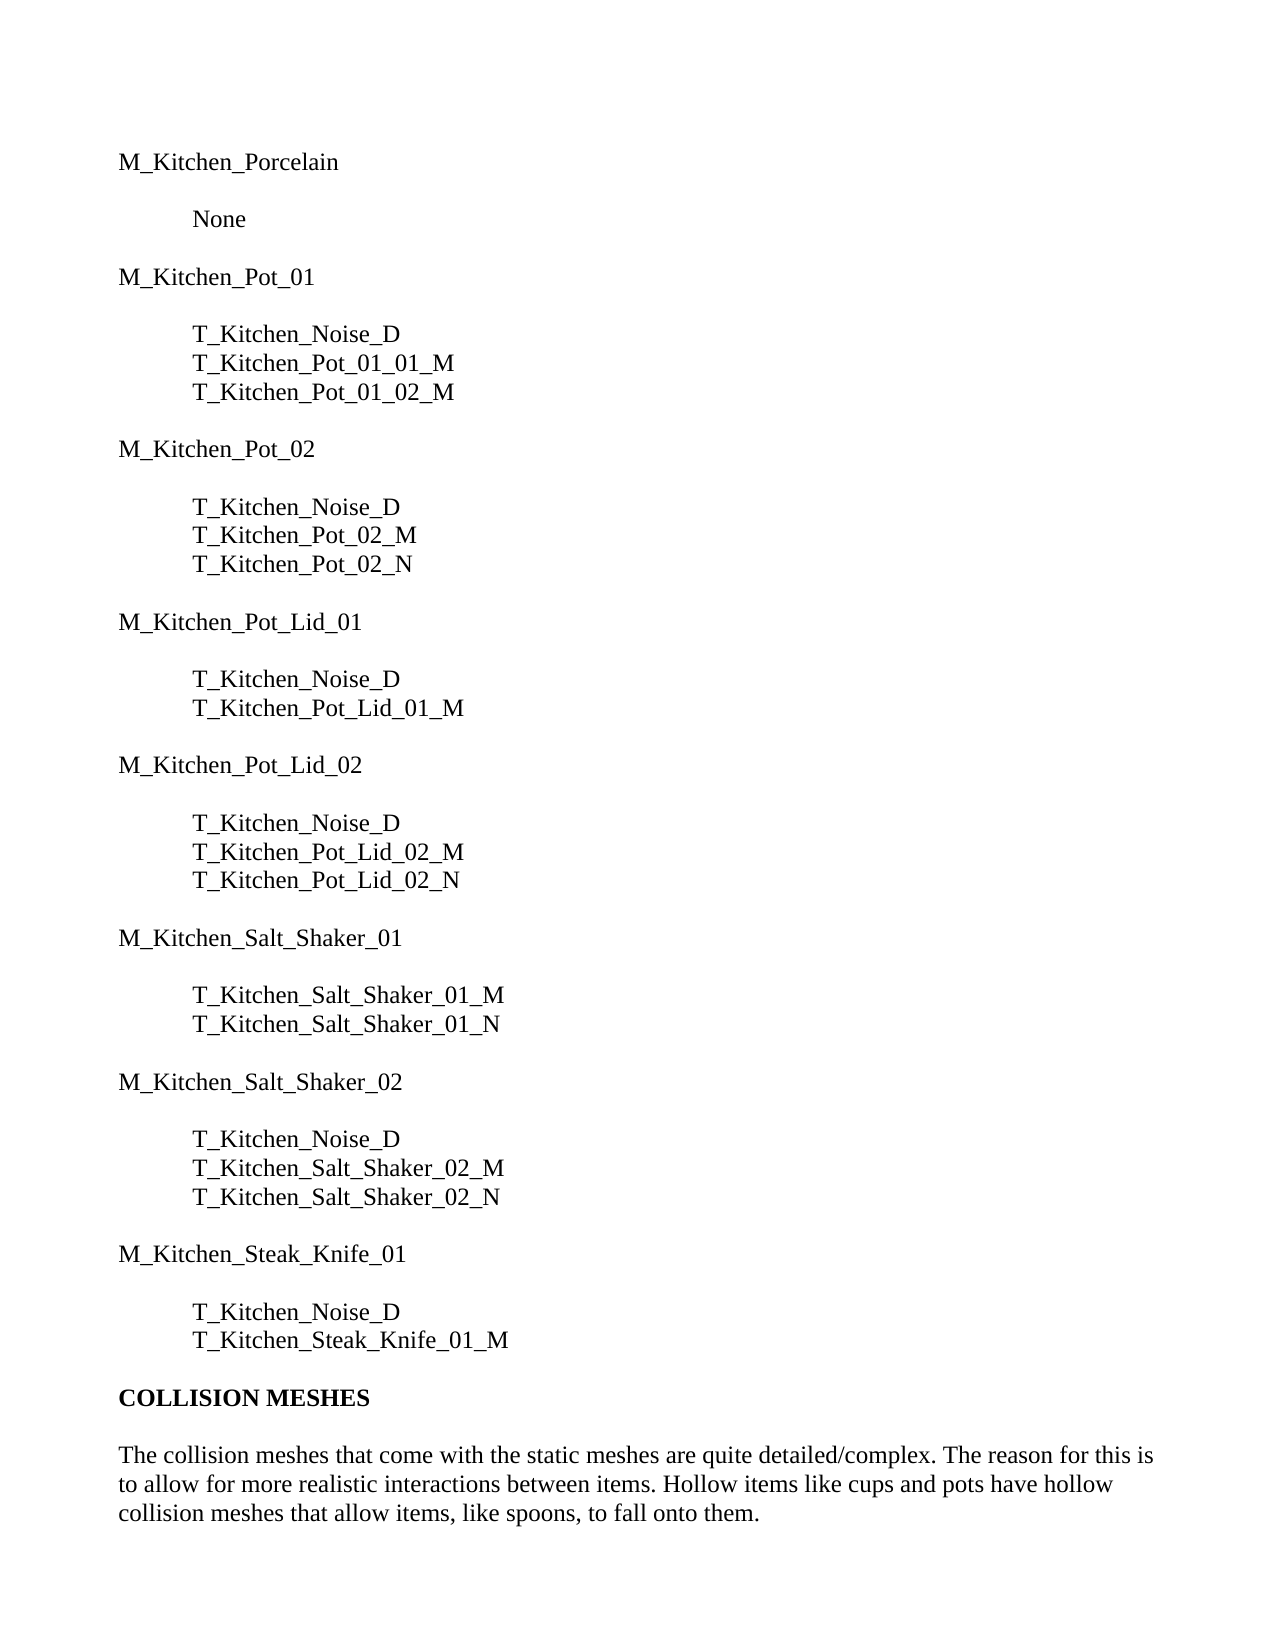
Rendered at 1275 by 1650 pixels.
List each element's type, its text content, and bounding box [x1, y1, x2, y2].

text M_Kitchen_Pot_02 [118, 434, 1157, 463]
text T_Kitchen_Noise_D [118, 492, 1157, 521]
text M_Kitchen_Pot_Lid_01 [118, 607, 1157, 636]
text M_Kitchen_Pot_01 [118, 262, 1157, 291]
text T_Kitchen_Pot_02_M [118, 521, 1157, 549]
text M_Kitchen_Porcelain [118, 147, 1157, 176]
text T_Kitchen_Pot_Lid_01_M [118, 693, 1157, 722]
text M_Kitchen_Salt_Shaker_02 [118, 1067, 1157, 1096]
text M_Kitchen_Pot_Lid_02 [118, 751, 1157, 779]
text T_Kitchen_Noise_D [118, 1124, 1157, 1153]
text COLLISION MESHES [118, 1383, 1157, 1412]
text The collision meshes that come with the static meshes are quite detailed/complex. The reason for this is to allow for more realistic interactions between items. Hollow items like cups and pots have hollow collision meshes that allow items, like spoons, to fall onto them. [118, 1441, 1157, 1527]
text T_Kitchen_Salt_Shaker_01_M [118, 981, 1157, 1009]
text T_Kitchen_Steak_Knife_01_M [118, 1326, 1157, 1354]
text T_Kitchen_Pot_Lid_02_M [118, 837, 1157, 866]
text T_Kitchen_Noise_D [118, 664, 1157, 693]
text T_Kitchen_Noise_D [118, 808, 1157, 837]
text None [118, 204, 1157, 233]
text T_Kitchen_Pot_Lid_02_N [118, 866, 1157, 894]
text T_Kitchen_Noise_D [118, 319, 1157, 348]
text T_Kitchen_Salt_Shaker_02_N [118, 1182, 1157, 1211]
text T_Kitchen_Pot_01_02_M [118, 377, 1157, 406]
text M_Kitchen_Steak_Knife_01 [118, 1239, 1157, 1268]
text T_Kitchen_Pot_02_N [118, 549, 1157, 578]
text T_Kitchen_Salt_Shaker_02_M [118, 1153, 1157, 1182]
text T_Kitchen_Pot_01_01_M [118, 348, 1157, 377]
text T_Kitchen_Salt_Shaker_01_N [118, 1009, 1157, 1038]
text M_Kitchen_Salt_Shaker_01 [118, 923, 1157, 952]
text T_Kitchen_Noise_D [118, 1297, 1157, 1326]
